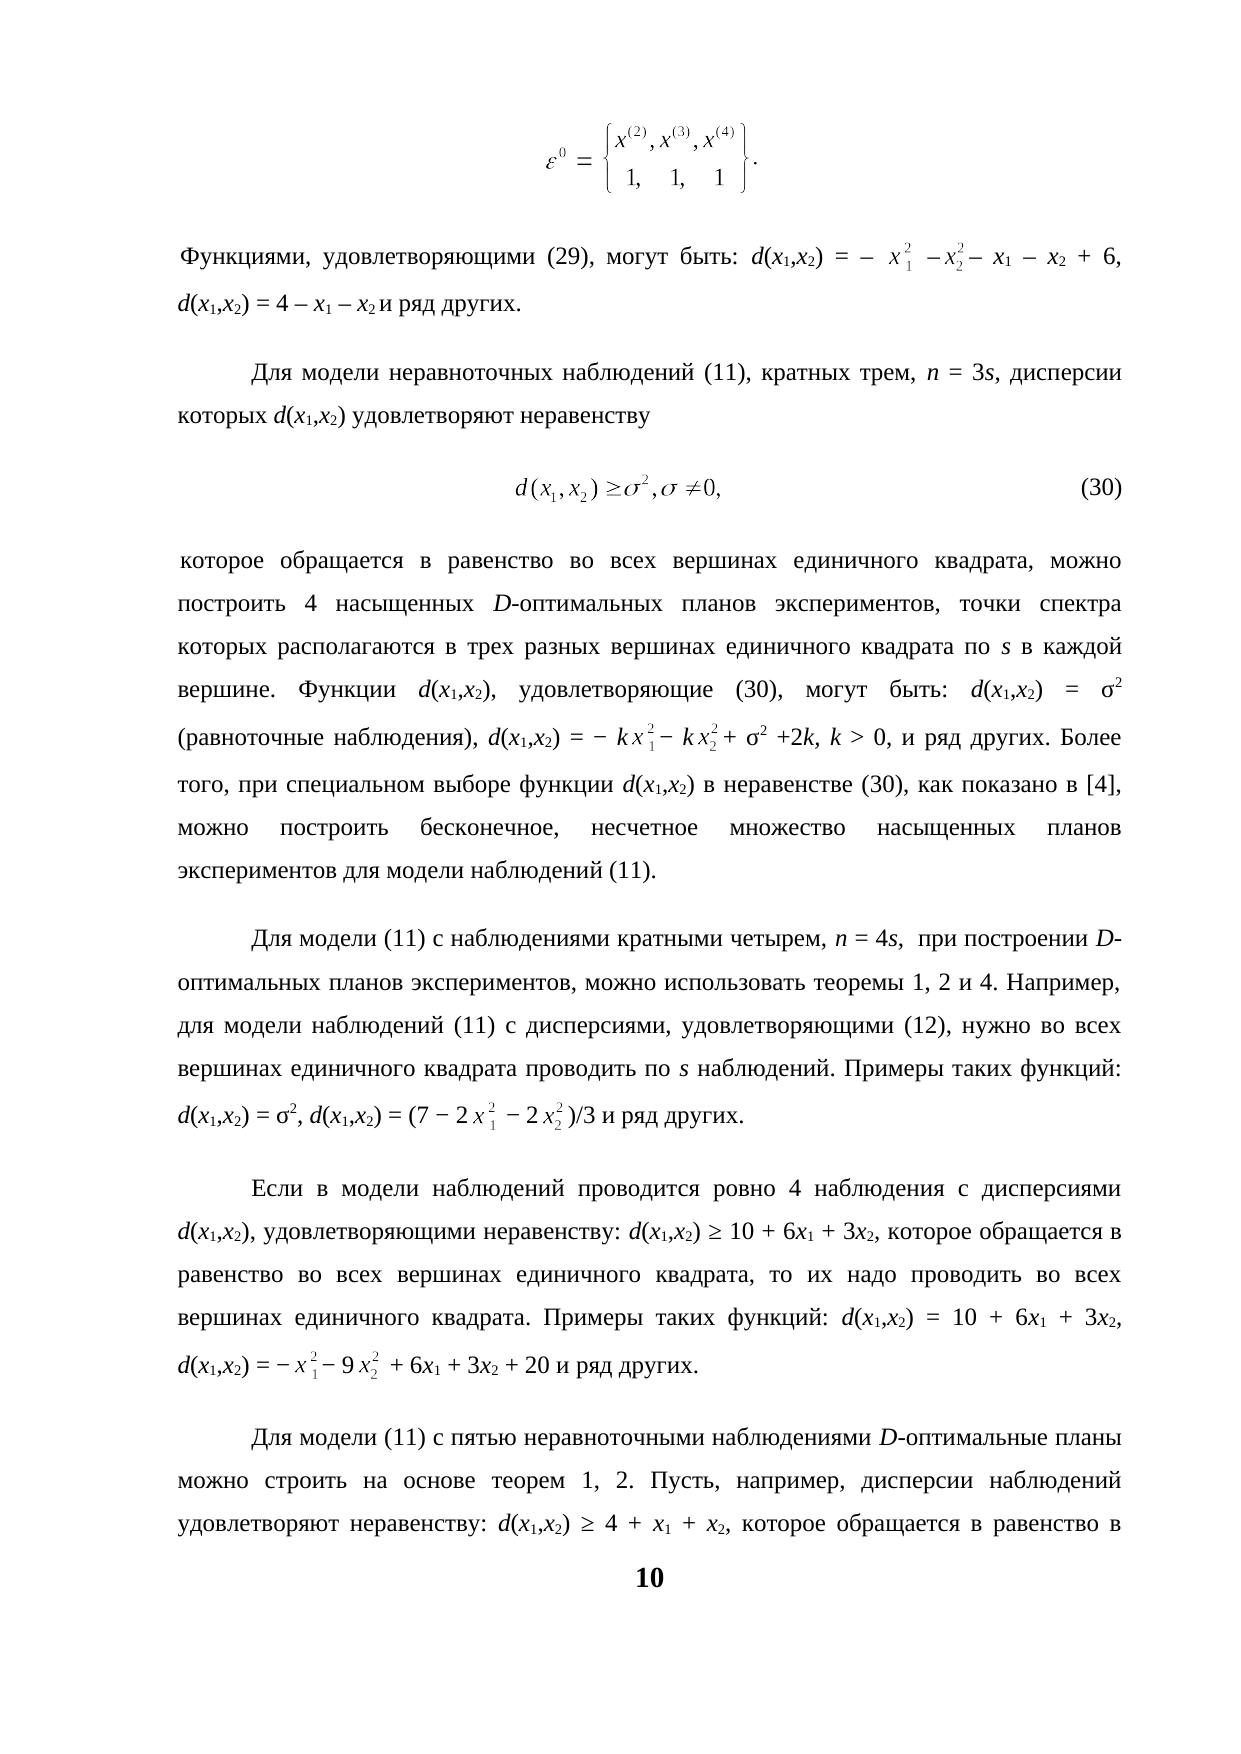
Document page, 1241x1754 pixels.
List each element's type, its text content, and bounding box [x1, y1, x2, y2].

text Функциями, удовлетворяющими (29), могут быть: d(x1,x2) = – –– x1 – x2 + 6, d(x1,x2) = 4 – x1 – x2 и ряд других. [177, 237, 1122, 317]
text Для модели (11) с наблюдениями кратными четырем, n = 4s, при построении D-оптимальных планов экспериментов, можно использовать теоремы 1, 2 и 4. Например, для модели наблюдений (11) с дисперсиями, удовлетворяющими (12), нужно во всех вершинах единичного квадрата проводить по s наблюдений. Примеры таких функций: d(x1,x2) = σ2, d(x1,x2) = (7 − 2 − 2)/3 и ряд других. [177, 923, 1122, 1133]
text (30) [177, 468, 1122, 505]
text которое обращается в равенство во всех вершинах единичного квадрата, можно построить 4 насыщенных D-оптимальных планов экспериментов, точки спектра которых располагаются в трех разных вершинах единичного квадрата по s в каждой вершине. Функции d(x1,x2), удовлетворяющие (30), могут быть: d(x1,x2) = σ2 (равноточные наблюдения), d(x1,x2) = − k− k+ σ2 +2k, k > 0, и ряд других. Более того, при специальном выборе функции d(x1,x2) в неравенстве (30), как показано в [4], можно построить бесконечное, несчетное множество насыщенных планов экспериментов для модели наблюдений (11). [177, 545, 1122, 884]
text Для модели неравноточных наблюдений (11), кратных трем, n = 3s, дисперсии которых d(x1,x2) удовлетворяют неравенству [177, 357, 1122, 428]
text Для модели (11) с пятью неравноточными наблюдениями D-оптимальные планы можно строить на основе теорем 1, 2. Пусть, например, дисперсии наблюдений удовлетворяют неравенству: d(x1,x2) ≥ 4 + x1 + x2, которое обращается в равенство в [177, 1422, 1122, 1537]
text Если в модели наблюдений проводится ровно 4 наблюдения с дисперсиями d(x1,x2), удовлетворяющими неравенству: d(x1,x2) ≥ 10 + 6x1 + 3x2, которое обращается в равенство во всех вершинах единичного квадрата, то их надо проводить во всех вершинах единичного квадрата. Примеры таких функций: d(x1,x2) = 10 + 6x1 + 3x2, d(x1,x2) = −− 9 + 6x1 + 3x2 + 20 и ряд других. [177, 1173, 1122, 1383]
